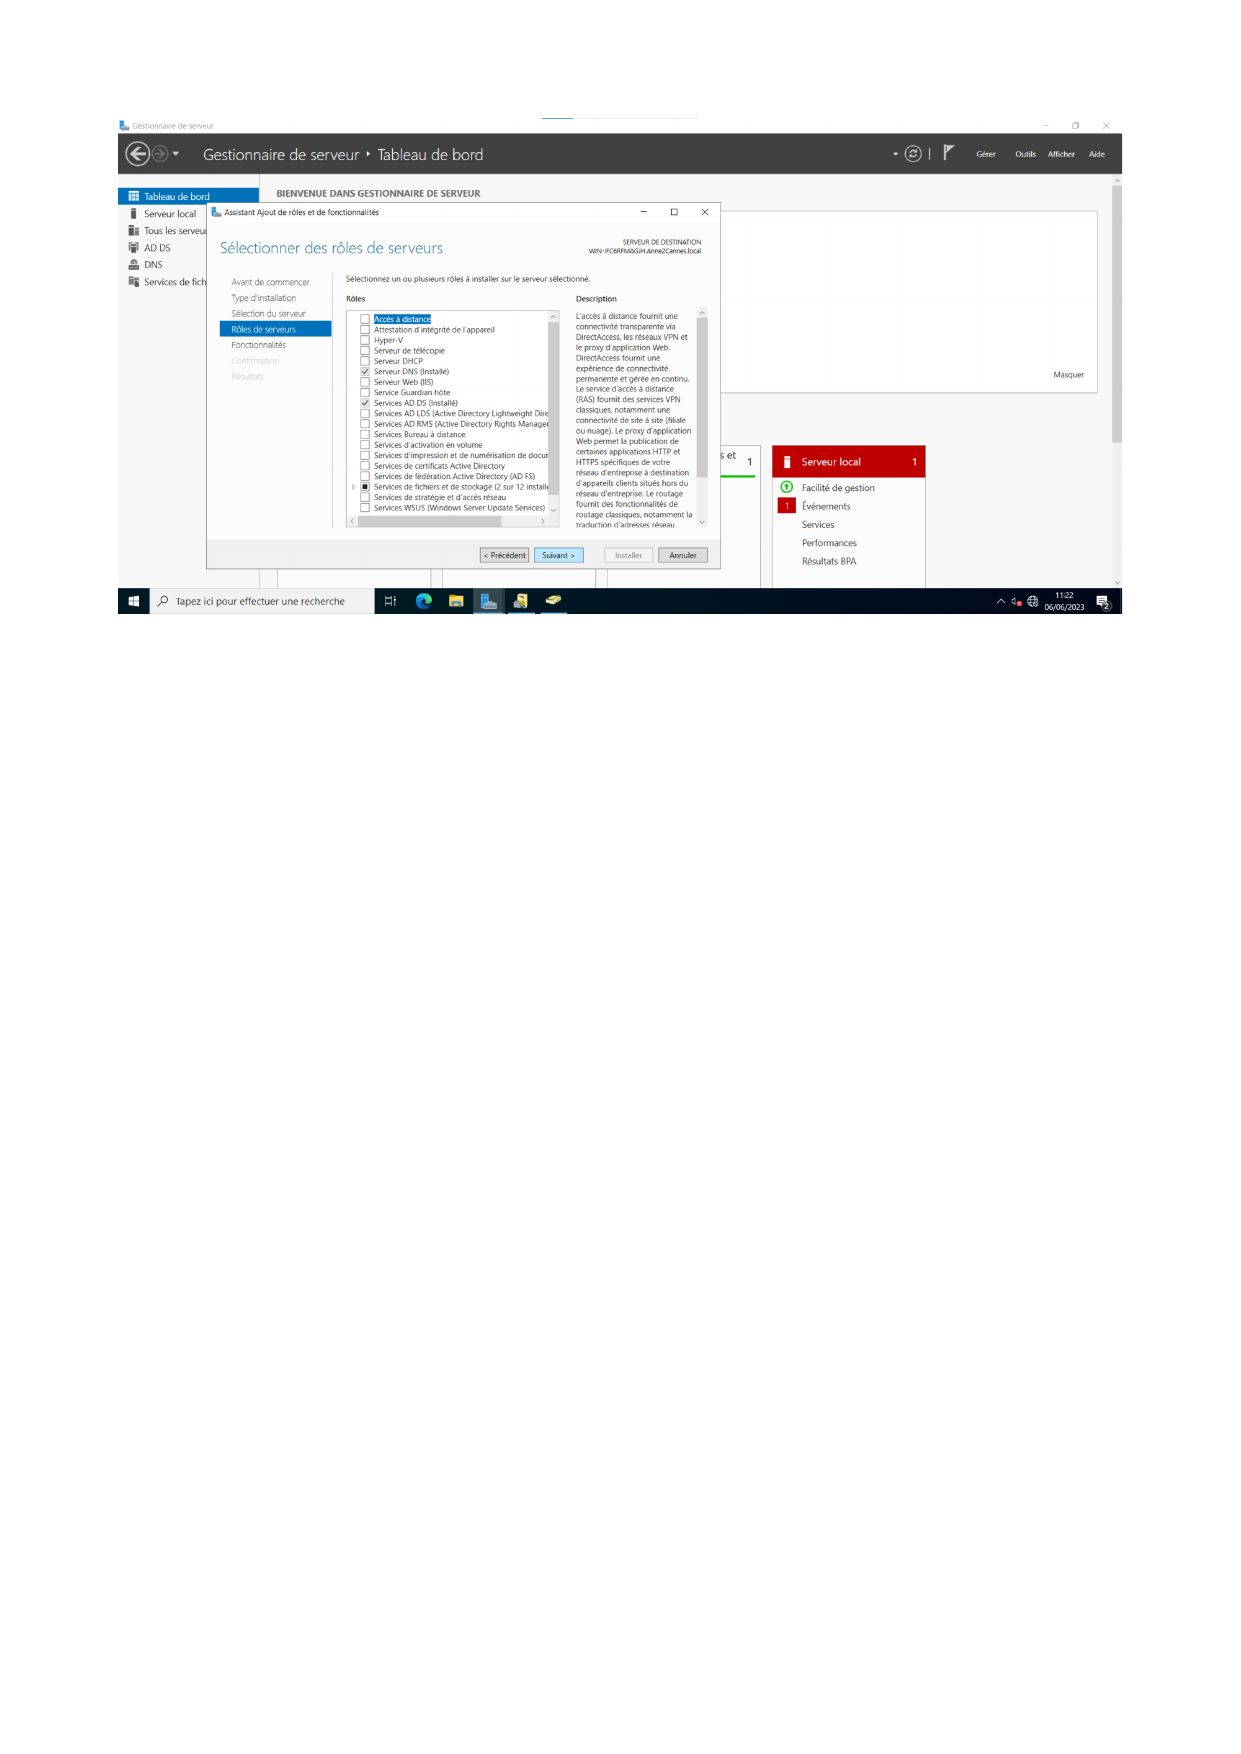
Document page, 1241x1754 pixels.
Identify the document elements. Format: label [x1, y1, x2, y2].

picture [118, 118, 1123, 614]
